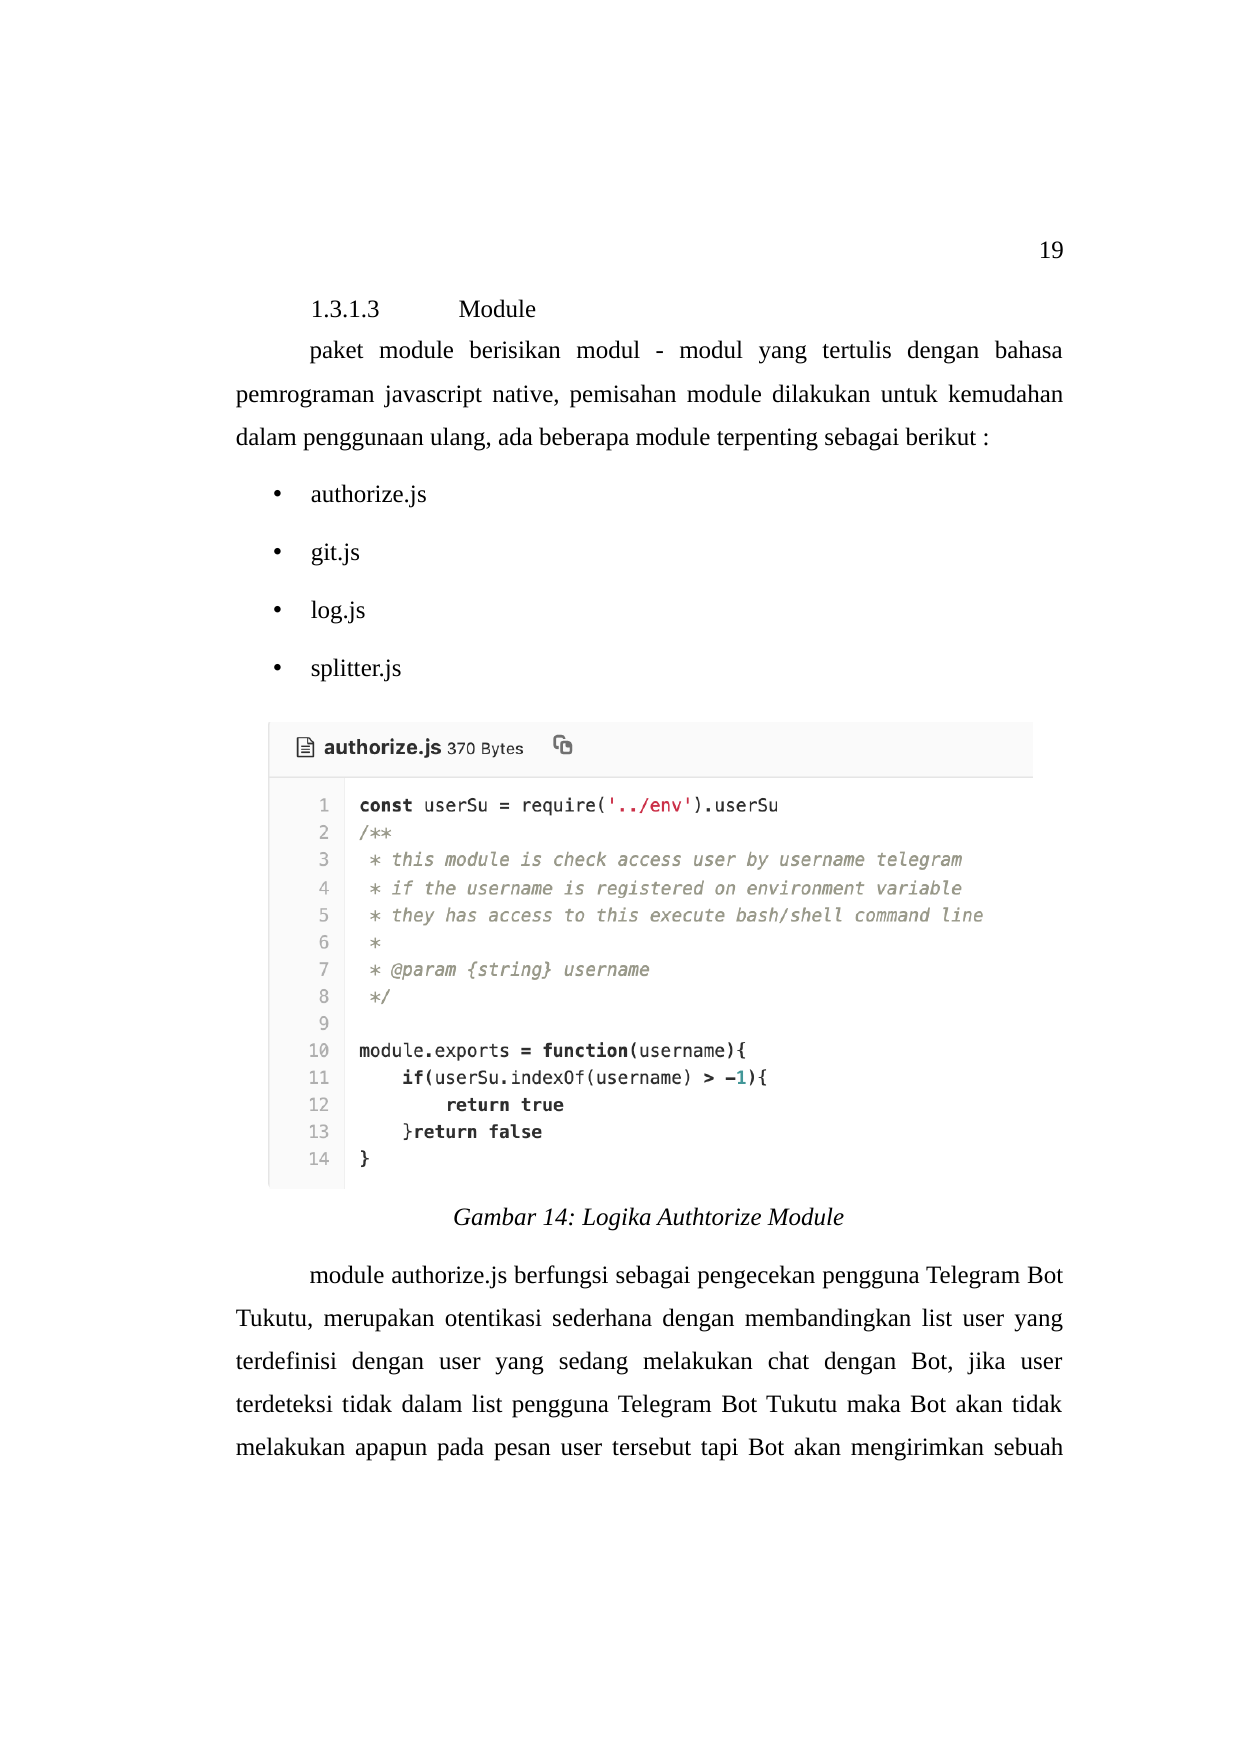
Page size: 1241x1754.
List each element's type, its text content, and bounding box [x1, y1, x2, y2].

list git.js [273, 537, 1063, 566]
subtitle Module [311, 294, 1063, 323]
list log.js [273, 595, 1063, 624]
picture [266, 722, 1033, 1203]
list splitter.js [273, 653, 1063, 681]
text Gambar 14: Logika Authtorize Module [266, 1203, 1033, 1231]
text paket module berisikan modul - modul yang tertulis dengan bahasa pemrograman javascript native, pemisahan module dilakukan untuk kemudahan dalam penggunaan ulang, ada beberapa module terpenting sebagai berikut : [236, 336, 1063, 451]
list authorize.js [273, 479, 1063, 508]
text module authorize.js berfungsi sebagai pengecekan pengguna Telegram Bot Tukutu, merupakan otentikasi sederhana dengan membandingkan list user yang terdefinisi dengan user yang sedang melakukan chat dengan Bot, jika user terdeteksi tidak dalam list pengguna Telegram Bot Tukutu maka Bot akan tidak melakukan apapun pada pesan user tersebut tapi Bot akan mengirimkan sebuah [236, 1260, 1063, 1461]
